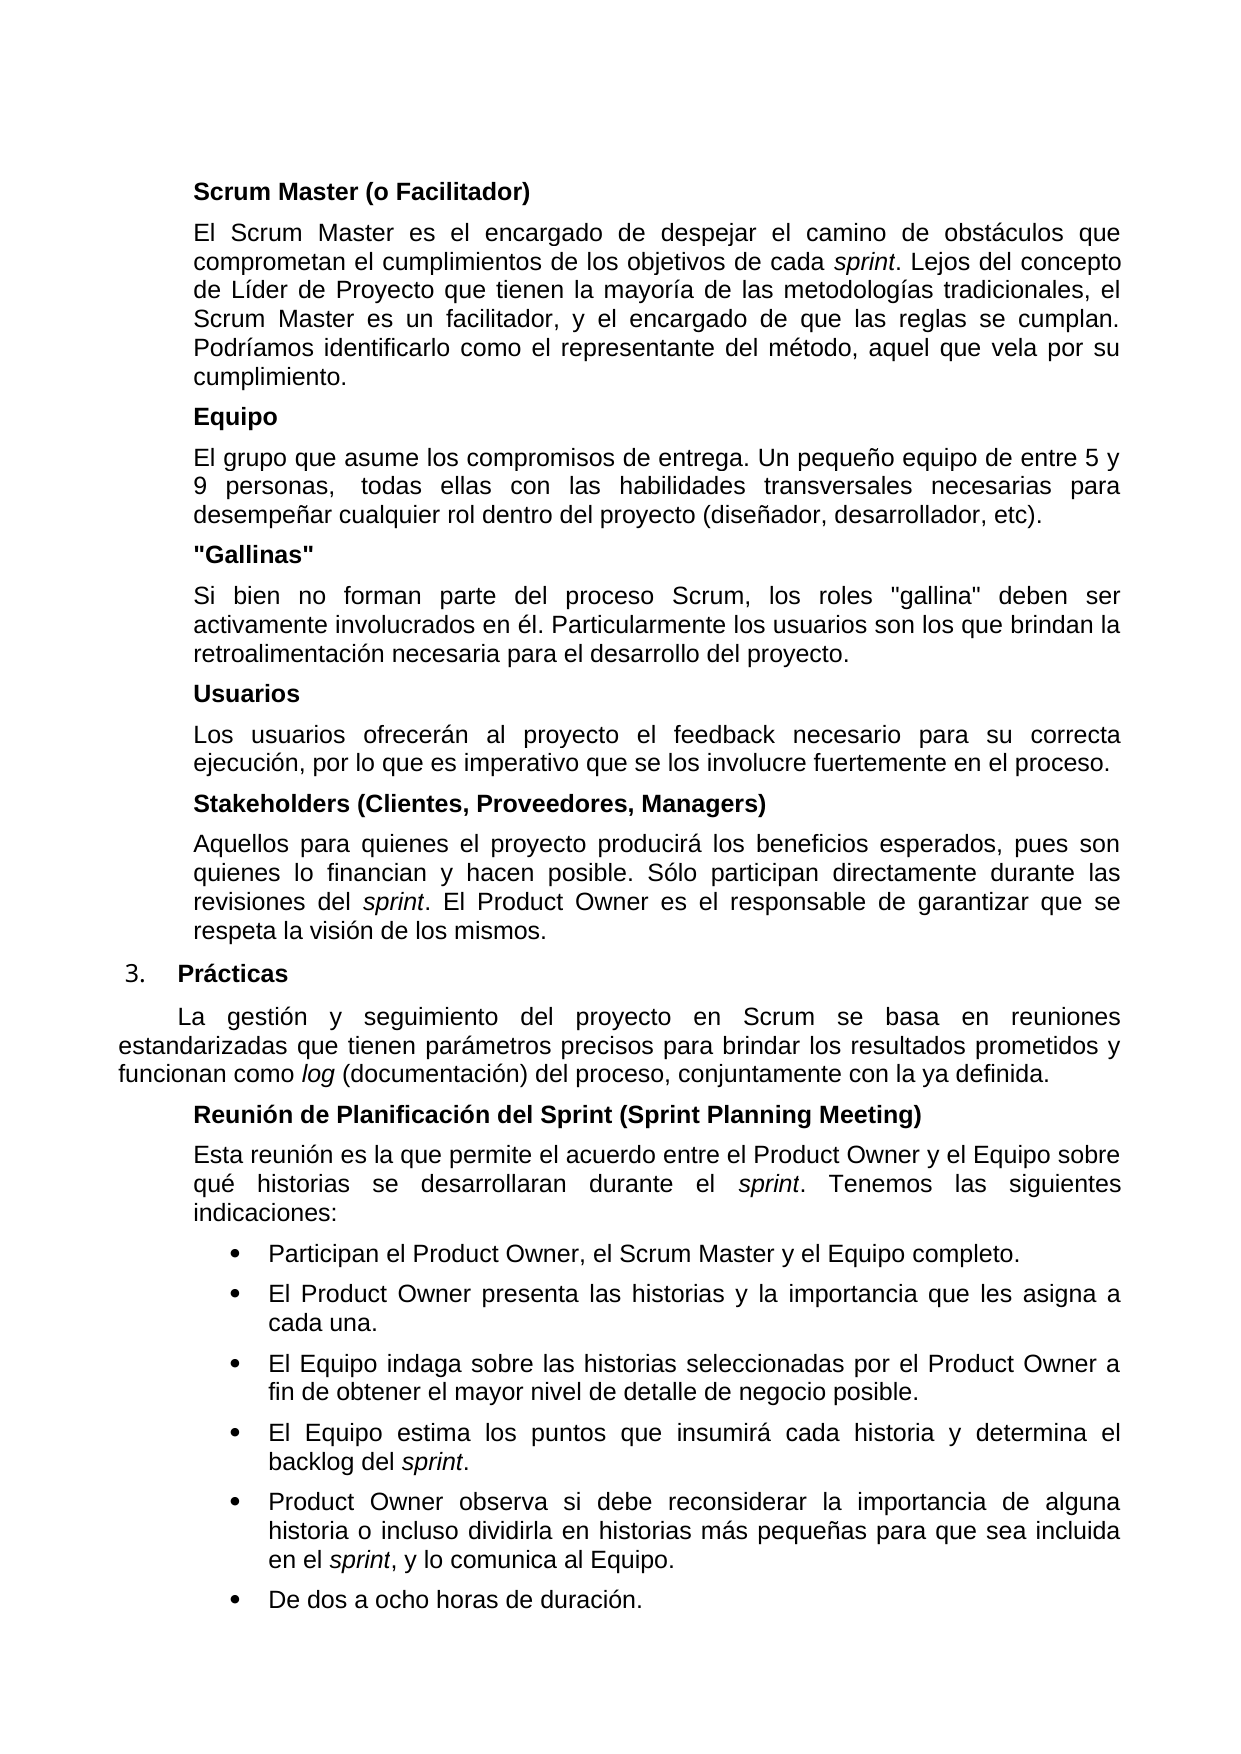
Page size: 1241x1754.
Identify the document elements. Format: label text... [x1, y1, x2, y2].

text Si bien no forman parte del proceso Scrum, los roles "gallina" deben ser activamente involucrados en él. Particularmente los usuarios son los que brindan la retroalimentación necesaria para el desarrollo del proyecto. [193, 638, 1122, 667]
text La gestión y seguimiento del proyecto en Scrum se basa en reuniones estandarizadas que tienen parámetros precisos para brindar los resultados prometidos y funcionan como log (documentación) del proceso, conjuntamente con la ya definida. [118, 1059, 1122, 1088]
text Reunión de Planificación del Sprint (Sprint Planning Meeting) [922, 1100, 1122, 1129]
list Product Owner observa si debe reconsiderar la importancia de alguna historia o incluso dividirla en historias más pequeñas para que sea incluida en el sprint, y lo comunica al Equipo. [675, 1545, 1122, 1574]
list De dos a ocho horas de duración. [643, 1585, 1122, 1614]
text Scrum Master (o Facilitador) [538, 177, 1122, 206]
list El Equipo estima los puntos que insumirá cada historia y determina el backlog del sprint. [470, 1447, 1122, 1476]
text Esta reunión es la que permite el acuerdo entre el Product Owner y el Equipo sobre qué historias se desarrollaran durante el sprint. Tenemos las siguientes indicaciones: [344, 1198, 1122, 1227]
list De dos a ocho horas de duración. [231, 1585, 268, 1614]
list El Product Owner presenta las historias y la importancia que les asigna a cada una. [231, 1279, 268, 1337]
text Aquellos para quienes el proyecto producirá los beneficios esperados, pues son quienes lo financian y hacen posible. Sólo participan directamente durante las revisiones del sprint. El Product Owner es el responsable de garantizar que se respeta la visión de los mismos. [547, 916, 1122, 944]
list Participan el Product Owner, el Scrum Master y el Equipo completo. [231, 1238, 1122, 1267]
text Stakeholders (Clientes, Proveedores, Managers) [767, 789, 1122, 818]
text Usuarios [307, 679, 1122, 708]
list El Equipo indaga sobre las historias seleccionadas por el Product Owner a fin de obtener el mayor nivel de detalle de negocio posible. [231, 1348, 1122, 1406]
list El Equipo estima los puntos que insumirá cada historia y determina el backlog del sprint. [231, 1418, 268, 1476]
text "Gallinas" [321, 541, 1122, 569]
list Prácticas [177, 956, 1122, 990]
text Equipo [285, 402, 1122, 431]
text El Scrum Master es el encargado de despejar el camino de obstáculos que comprometan el cumplimientos de los objetivos de cada sprint. Lejos del concepto de Líder de Proyecto que tienen la mayoría de las metodologías tradicionales, el Scrum Master es un facilitador, y el encargado de que las reglas se cumplan. Podríamos identificarlo como el representante del método, aquel que vela por su cumplimiento. [347, 361, 1122, 390]
list El Product Owner presenta las historias y la importancia que les asigna a cada una. [378, 1308, 1122, 1337]
